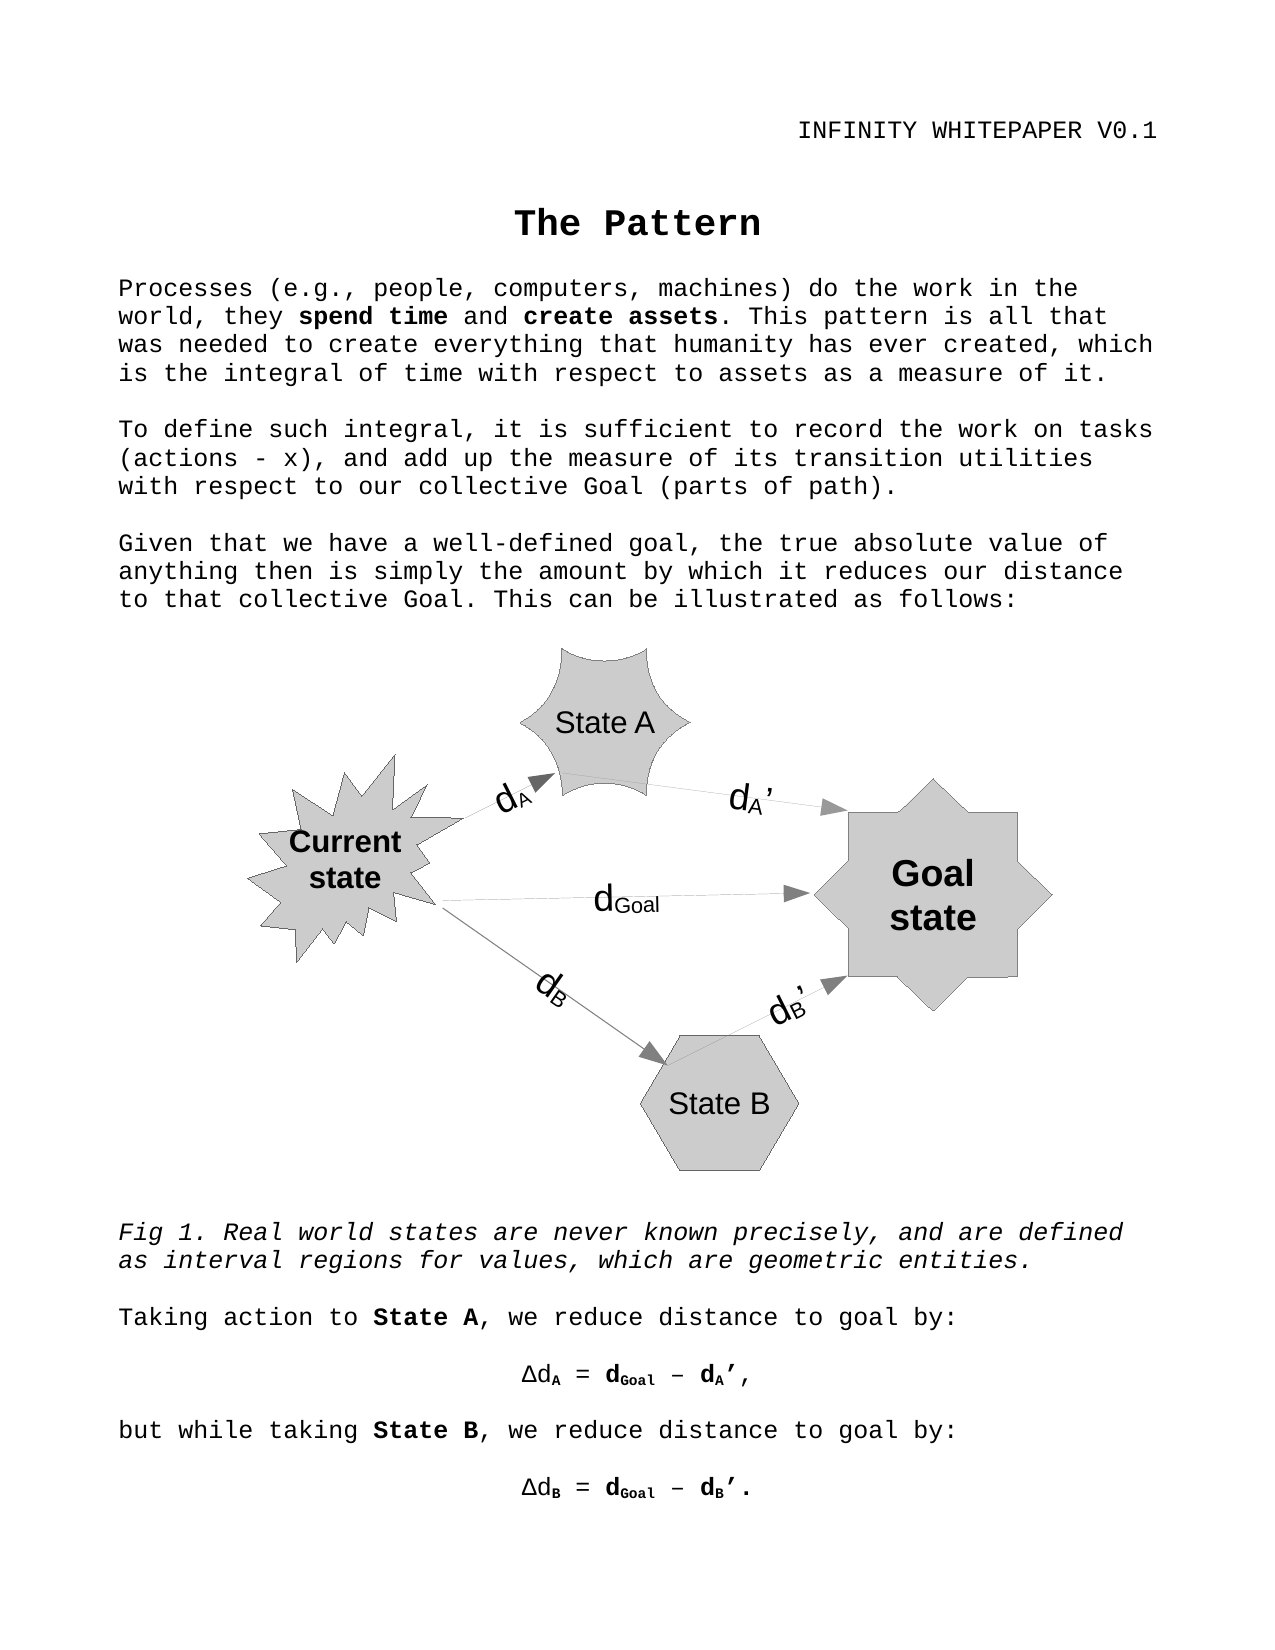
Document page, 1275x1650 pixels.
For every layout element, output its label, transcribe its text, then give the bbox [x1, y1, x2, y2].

text ΔdA = dGoal – dA’, [118, 1361, 1157, 1390]
text To define such integral, it is sufficient to record the work on tasks (actions - x), and add up the measure of its transition utilities with respect to our collective Goal (parts of path). [118, 417, 1157, 502]
text The Pattern [118, 204, 1157, 247]
text Fig 1. Real world states are never known precisely, and are defined as interval regions for values, which are geometric entities. [118, 1220, 1157, 1276]
text ΔdB = dGoal – dB’. [118, 1475, 1157, 1503]
text Given that we have a well-defined goal, the true absolute value of anything then is simply the amount by which it reduces our distance to that collective Goal. This can be illustrated as follows: [118, 530, 1157, 615]
text but while taking State B, we reduce distance to goal by: [118, 1418, 1157, 1446]
text Taking action to State A, we reduce distance to goal by: [118, 1305, 1157, 1333]
text Processes (e.g., people, computers, machines) do the work in the world, they spend time and create assets. This pattern is all that was needed to create everything that humanity has ever created, which is the integral of time with respect to assets as a measure of it. [118, 275, 1157, 388]
